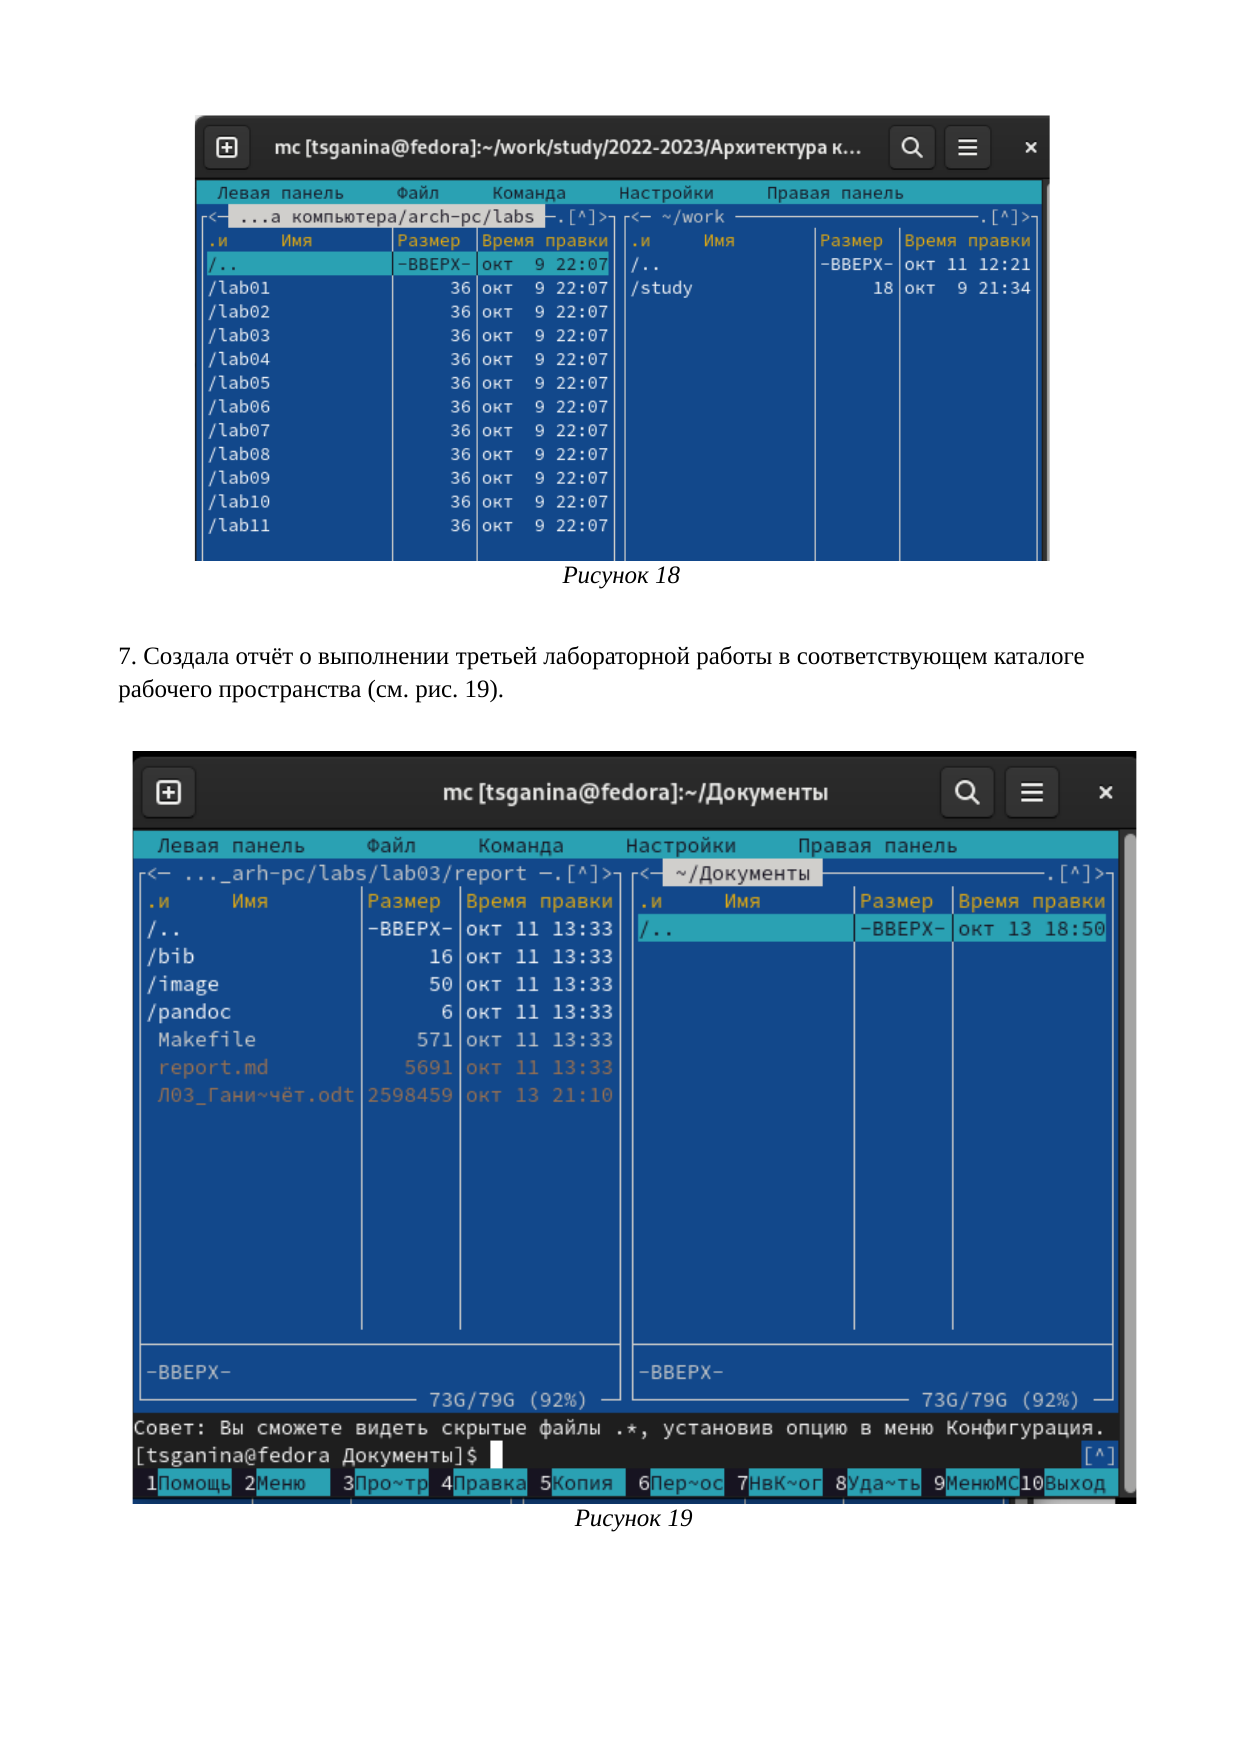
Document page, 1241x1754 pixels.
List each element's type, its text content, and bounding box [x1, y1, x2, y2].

text Рисунок 19 [133, 1504, 1137, 1532]
picture [194, 115, 1050, 561]
text Рисунок 18 [195, 561, 1050, 589]
picture [132, 751, 1137, 1504]
text 7. Создала отчёт о выполнении третьей лабораторной работы в соответствующем каталоге рабочего пространства (см. рис. 19). [118, 641, 1122, 703]
